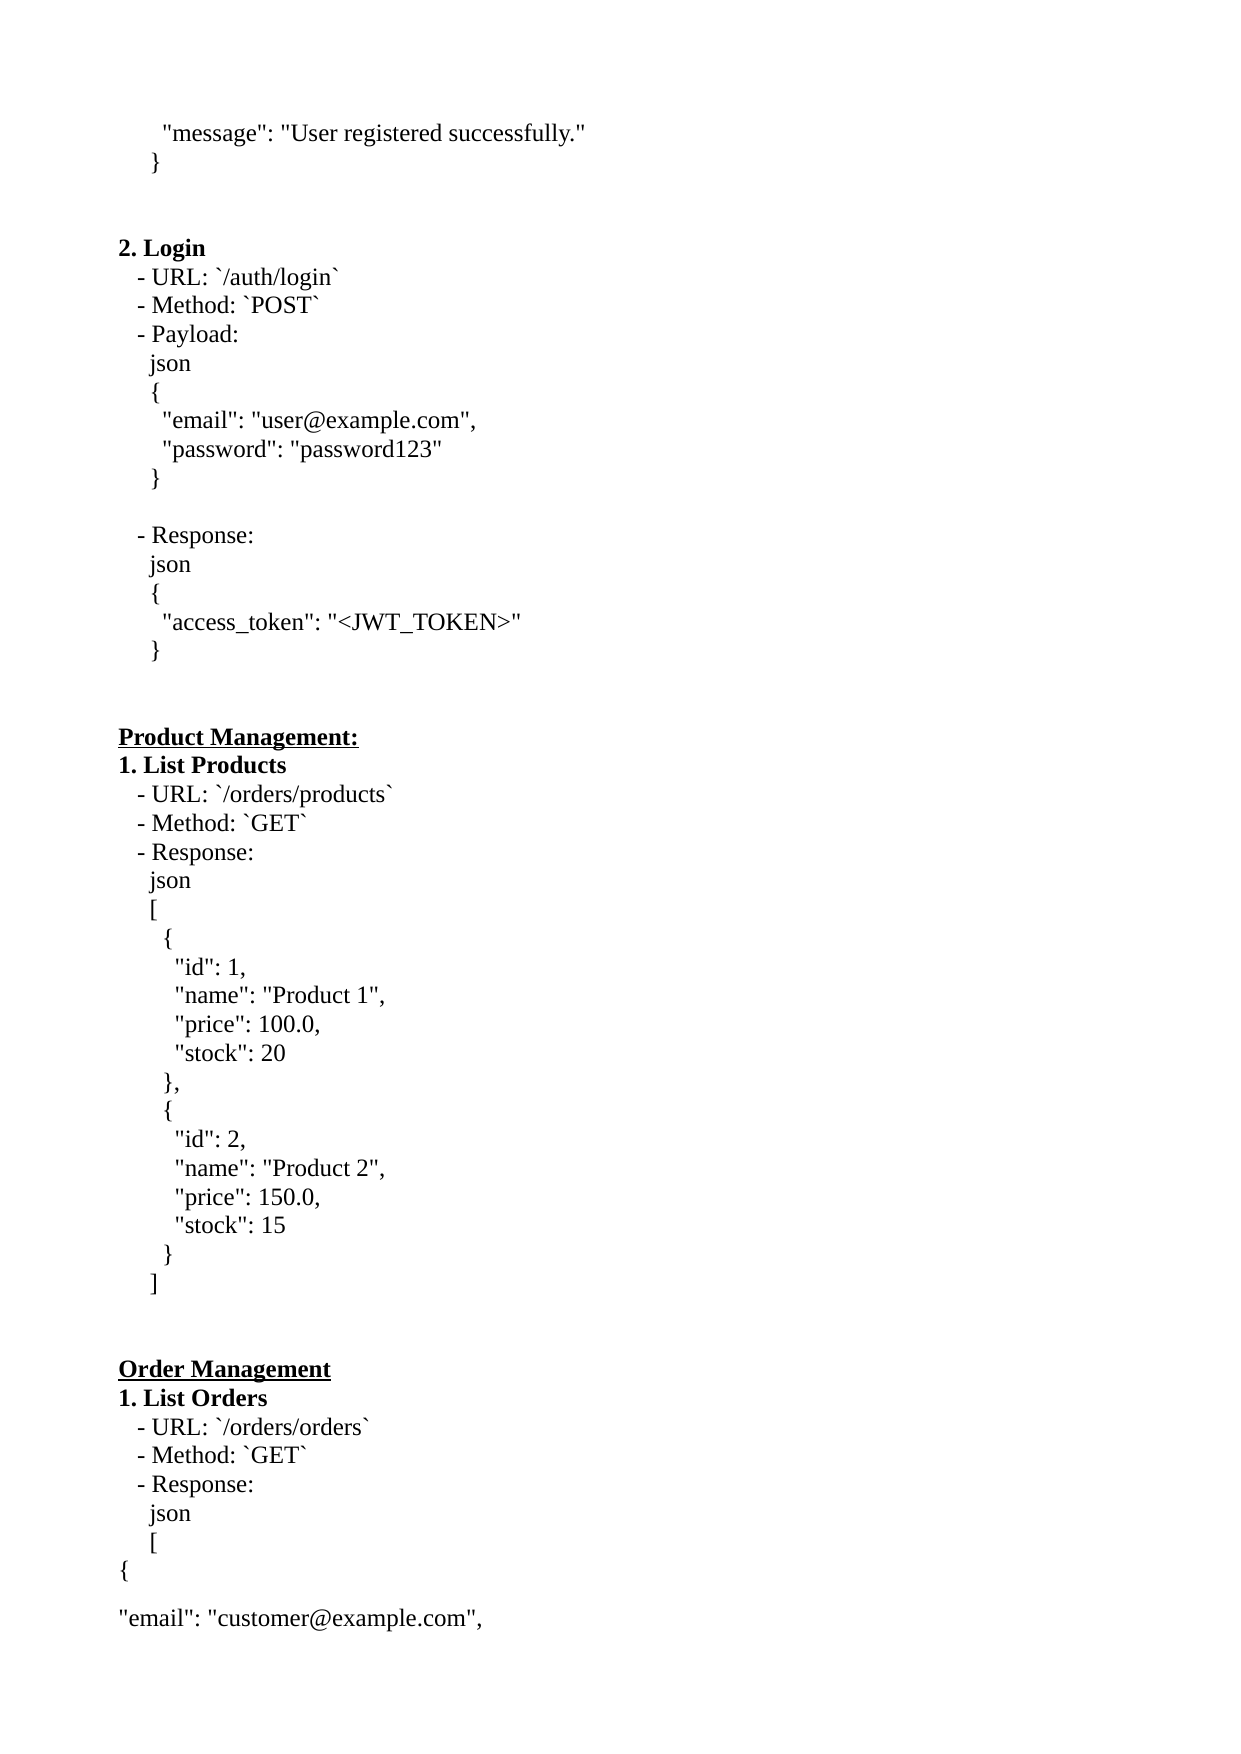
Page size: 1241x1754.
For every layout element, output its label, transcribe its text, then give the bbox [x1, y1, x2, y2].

text }, [118, 1067, 1122, 1096]
text - Response: [118, 521, 1122, 549]
text } [118, 463, 1122, 492]
text "id": 1, [118, 952, 1122, 981]
text - Payload: [118, 319, 1122, 348]
text json [118, 549, 1122, 578]
text - Response: [118, 837, 1122, 866]
text "email": "customer@example.com", [118, 1603, 1122, 1632]
text "message": "User registered successfully." [118, 118, 1122, 147]
text { [118, 578, 1122, 607]
text "access_token": "<JWT_TOKEN>" [118, 607, 1122, 636]
text json [118, 348, 1122, 377]
text "price": 150.0, [118, 1182, 1122, 1211]
text { [118, 377, 1122, 406]
text "stock": 15 [118, 1211, 1122, 1239]
text "stock": 20 [118, 1038, 1122, 1067]
text json [118, 866, 1122, 894]
text } [118, 636, 1122, 664]
text "id": 2, [118, 1124, 1122, 1153]
text [ [118, 894, 1122, 923]
text - Response: [118, 1469, 1122, 1498]
text { [118, 1096, 1122, 1124]
text { [118, 923, 1122, 952]
text [ [118, 1527, 1122, 1556]
text "password": "password123" [118, 434, 1122, 463]
text "email": "user@example.com", [118, 406, 1122, 434]
text 1. List Products [118, 751, 1122, 779]
text } [118, 1239, 1122, 1268]
text - Method: `POST` [118, 291, 1122, 319]
text } [118, 147, 1122, 176]
text "price": 100.0, [118, 1009, 1122, 1038]
text Order Management [118, 1354, 1122, 1383]
text 1. List Orders [118, 1383, 1122, 1412]
text json [118, 1498, 1122, 1527]
text "name": "Product 2", [118, 1153, 1122, 1182]
text Product Management: [118, 722, 1122, 751]
text ] [118, 1268, 1122, 1297]
text - URL: `/orders/products` [118, 779, 1122, 808]
text - URL: `/auth/login` [118, 262, 1122, 291]
text - Method: `GET` [118, 1441, 1122, 1469]
text - Method: `GET` [118, 808, 1122, 837]
text "name": "Product 1", [118, 981, 1122, 1009]
text { [118, 1556, 1122, 1584]
text 2. Login [118, 233, 1122, 262]
text - URL: `/orders/orders` [118, 1412, 1122, 1441]
